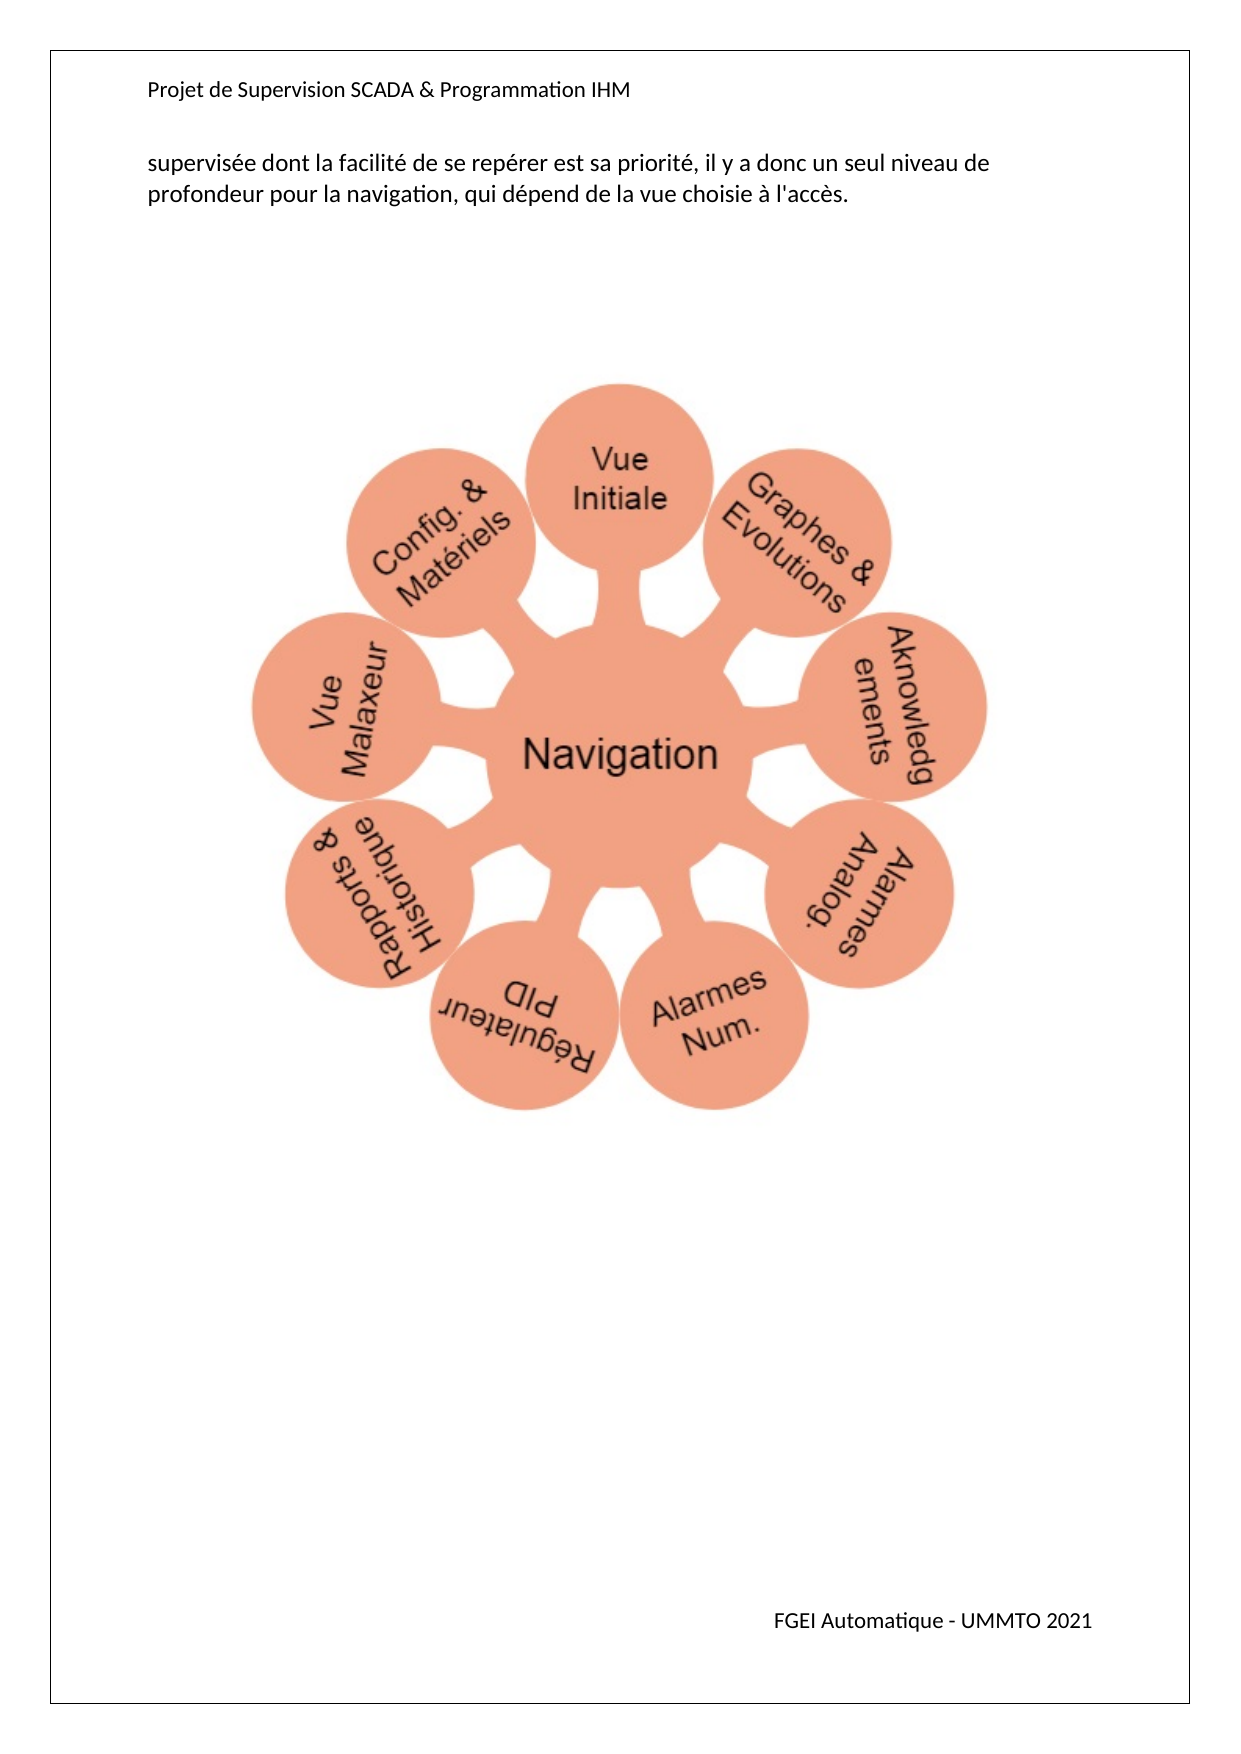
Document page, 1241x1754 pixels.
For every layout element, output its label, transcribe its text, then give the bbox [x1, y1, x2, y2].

text supervisée dont la facilité de se repérer est sa priorité, il y a donc un seul niveau de profondeur pour la navigation, qui dépend de la vue choisie à l'accès. [147, 147, 1093, 208]
